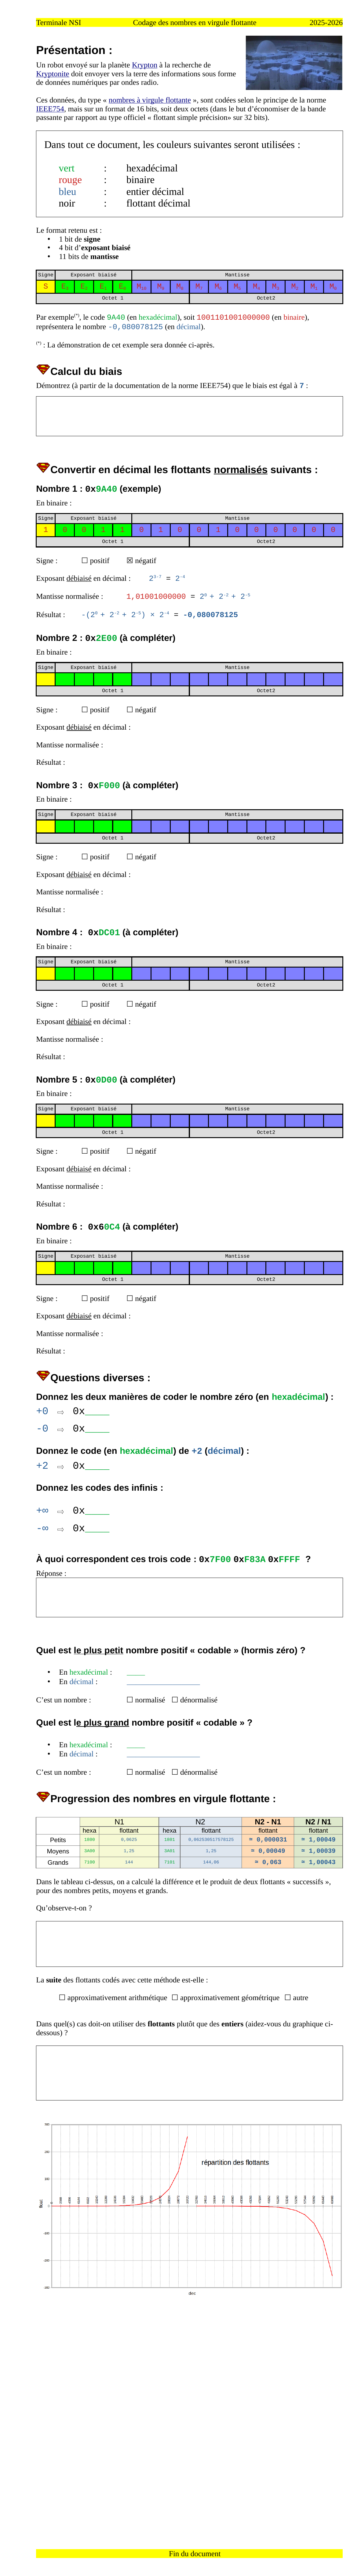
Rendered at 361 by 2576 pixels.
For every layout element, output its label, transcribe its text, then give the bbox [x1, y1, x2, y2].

subtitle Donnez le code (en hexadécimal) de +2 (décimal) : [36, 1446, 343, 1457]
table_cell [94, 673, 112, 685]
text Mantisse normalisée : [36, 1329, 343, 1338]
table_cell ≃ 1,00049 [294, 1834, 342, 1845]
table_cell Petits [36, 1834, 80, 1845]
table_cell [324, 1115, 342, 1127]
table_cell [266, 968, 285, 980]
table_cell M0 [324, 281, 342, 293]
table_cell [132, 673, 151, 685]
table_cell M4 [247, 281, 265, 293]
text (*) : La démonstration de cet exemple sera donnée ci-après. [36, 340, 343, 349]
text Exposant débiaisé en décimal : [36, 870, 343, 879]
table_cell [324, 821, 342, 832]
text Signe : ☐ positif ☐ négatif [36, 1147, 343, 1155]
text Résultat : [36, 1346, 343, 1355]
table_header N2 [159, 1817, 242, 1826]
table_cell [113, 1115, 131, 1127]
text Signe : ☐ positif ☐ négatif [36, 1294, 343, 1303]
table_cell 7100 [80, 1857, 99, 1868]
table_cell 0,0625 [99, 1834, 159, 1845]
table_cell 1801 [159, 1834, 180, 1845]
table_header Exposant biaisé [56, 957, 131, 967]
table_cell 1800 [80, 1834, 99, 1845]
table_cell 1,25 [99, 1846, 159, 1857]
table_cell [151, 1115, 170, 1127]
subtitle À quoi correspondent ces trois code : 0x7F00 0xF83A 0xFFFF ? [36, 1554, 343, 1565]
table_cell Octet 1 [37, 686, 189, 695]
text Signe : ☐ positif ☒ négatif [36, 556, 343, 565]
text Exposant débiaisé en décimal : [36, 723, 343, 731]
subtitle Nombre 3 : 0xF000 (à compléter) [36, 780, 343, 791]
table_header N1 [80, 1817, 159, 1826]
table_cell [37, 968, 55, 980]
table_header [36, 1817, 80, 1834]
table_cell [247, 968, 265, 980]
table_cell 0 [132, 524, 151, 536]
table_cell [132, 968, 151, 980]
table_cell [209, 821, 227, 832]
picture [37, 2118, 344, 2297]
table_cell 7101 [159, 1857, 180, 1868]
table_cell [305, 1262, 323, 1274]
table_cell 1 [209, 524, 227, 536]
table_cell [171, 673, 189, 685]
subtitle Quel est le plus grand nombre positif « codable » ? [36, 1717, 343, 1727]
table_cell 3A00 [80, 1846, 99, 1857]
table_header Mantisse [132, 1252, 342, 1261]
table_cell [94, 1262, 112, 1274]
table_cell [247, 1262, 265, 1274]
text En binaire : [36, 942, 343, 951]
list En hexadécimal : ____ [48, 1740, 343, 1750]
table_cell Octet 1 [37, 1275, 189, 1284]
table_cell [132, 1262, 151, 1274]
picture [246, 36, 342, 90]
table_cell [286, 1262, 304, 1274]
table_cell Octet 1 [37, 294, 189, 303]
table_cell [209, 968, 227, 980]
list 1 bit de signe [48, 235, 343, 243]
table_cell 0 [75, 524, 93, 536]
table_cell [132, 821, 151, 832]
text +0 ⇨ 0x____ [36, 1406, 343, 1417]
subtitle Nombre 1 : 0x9A40 (exemple) [36, 483, 343, 495]
table_cell [209, 1262, 227, 1274]
table_cell [75, 1115, 93, 1127]
table_cell [190, 1115, 208, 1127]
text Mantisse normalisée : 1,01001000000 = 20 + 2-2 + 2-5 [36, 592, 343, 601]
table_cell Octet 1 [37, 981, 189, 990]
text Signe : ☐ positif ☐ négatif [36, 705, 343, 714]
text Exposant débiaisé en décimal : [36, 1311, 343, 1320]
text Résultat : [36, 905, 343, 914]
table_cell 0 [190, 524, 208, 536]
table_header N2 - N1 [242, 1817, 294, 1826]
table_cell [247, 673, 265, 685]
table_cell [56, 968, 74, 980]
table_cell 1 [37, 524, 55, 536]
table_cell 0 [305, 524, 323, 536]
table_cell Octet 1 [37, 1128, 189, 1137]
table_header Mantisse [132, 514, 342, 523]
text Réponse : [36, 1569, 343, 1578]
list En hexadécimal : ____ [48, 1668, 343, 1677]
table_cell [37, 1262, 55, 1274]
table_cell [75, 1262, 93, 1274]
table_cell M10 [132, 281, 151, 293]
table_header Exposant biaisé [56, 663, 131, 672]
subtitle Calcul du biais [36, 364, 343, 377]
table_cell [56, 673, 74, 685]
text Mantisse normalisée : [36, 887, 343, 896]
table_header Exposant biaisé [56, 514, 131, 523]
table_cell [113, 673, 131, 685]
table_cell M5 [228, 281, 246, 293]
table_cell Octet2 [190, 294, 342, 303]
table_cell 1 [113, 524, 131, 536]
table_cell M9 [151, 281, 170, 293]
table_cell 0 [266, 524, 285, 536]
table_cell [113, 821, 131, 832]
table_header Signe [37, 663, 55, 672]
table_header Signe [37, 1252, 55, 1261]
table_cell flottant [294, 1827, 342, 1834]
table_cell [151, 673, 170, 685]
table_cell flottant [180, 1827, 242, 1834]
table_cell [286, 1115, 304, 1127]
text Résultat : [36, 758, 343, 767]
table_cell [286, 821, 304, 832]
table_cell [190, 821, 208, 832]
table_cell [209, 673, 227, 685]
table_cell Grands [36, 1857, 80, 1868]
text Signe : ☐ positif ☐ négatif [36, 852, 343, 861]
subtitle Nombre 6 : 0x60C4 (à compléter) [36, 1221, 343, 1232]
text Le format retenu est : [36, 226, 343, 235]
table_cell 1 [94, 524, 112, 536]
list 4 bit d’exposant biaisé [48, 243, 343, 252]
table_header Signe [37, 1105, 55, 1114]
table_cell [113, 968, 131, 980]
table_cell Octet2 [190, 834, 342, 843]
table_cell E3 [56, 281, 74, 293]
table_cell [75, 673, 93, 685]
text +2 ⇨ 0x____ [36, 1460, 343, 1472]
table_cell 3A01 [159, 1846, 180, 1857]
subtitle Quel est le plus petit nombre positif « codable » (hormis zéro) ? [36, 1645, 343, 1655]
table_header Exposant biaisé [56, 810, 131, 819]
table_cell M8 [171, 281, 189, 293]
table_cell [56, 1262, 74, 1274]
table_header Signe [37, 957, 55, 967]
table_cell [324, 1262, 342, 1274]
table_cell 0,062530517578125 [180, 1834, 242, 1845]
table_cell 0 [171, 524, 189, 536]
table_cell M3 [266, 281, 285, 293]
table_cell E1 [94, 281, 112, 293]
table_header Mantisse [132, 663, 342, 672]
table_cell M1 [305, 281, 323, 293]
table_cell hexa [159, 1827, 180, 1834]
table_cell 144 [99, 1857, 159, 1868]
text ☐ approximativement arithmétique ☐ approximativement géométrique ☐ autre [36, 1993, 343, 2002]
table_header Signe [37, 271, 55, 280]
table_cell M7 [190, 281, 208, 293]
text noir : flottant décimal [36, 189, 343, 217]
table_cell ≃ 0,063 [242, 1857, 294, 1868]
table_cell ≃ 1,00039 [294, 1846, 342, 1857]
text La suite des flottants codés avec cette méthode est-elle : [36, 1975, 343, 1984]
table_cell flottant [242, 1827, 294, 1834]
text Qu’observe-t-on ? [36, 1903, 343, 1912]
table_cell Octet 1 [37, 537, 189, 546]
table_cell Octet2 [190, 686, 342, 695]
table_cell [266, 1262, 285, 1274]
table_cell [286, 673, 304, 685]
table_header Signe [37, 810, 55, 819]
table_cell [190, 673, 208, 685]
table_header Mantisse [132, 810, 342, 819]
text -∞ ⇨ 0x____ [36, 1523, 343, 1535]
text En binaire : [36, 648, 343, 656]
table_header N2 / N1 [294, 1817, 342, 1826]
text Résultat : [36, 1199, 343, 1208]
text En binaire : [36, 498, 343, 507]
table_cell [305, 1115, 323, 1127]
list En décimal : ________________ [48, 1750, 343, 1759]
table_cell [171, 1115, 189, 1127]
table_cell [305, 673, 323, 685]
table_cell 0 [228, 524, 246, 536]
table_cell [37, 821, 55, 832]
table_cell Moyens [36, 1846, 80, 1857]
subtitle Donnez les codes des infinis : [36, 1482, 343, 1493]
table_cell [56, 1115, 74, 1127]
table_header Mantisse [132, 1105, 342, 1114]
table_cell 144,06 [180, 1857, 242, 1868]
table_cell [228, 673, 246, 685]
table_cell [190, 1262, 208, 1274]
text Signe : ☐ positif ☐ négatif [36, 1000, 343, 1008]
text Par exemple(*), le code 9A40 (en hexadécimal), soit 1001101001000000 (en binaire), représentera le nombre -0,080078125 (en décimal). [36, 313, 343, 332]
table_cell [324, 968, 342, 980]
table_cell [94, 821, 112, 832]
table_header Exposant biaisé [56, 1105, 131, 1114]
table_cell ≃ 1,00043 [294, 1857, 342, 1868]
subtitle Convertir en décimal les flottants normalisés suivants : [36, 462, 343, 475]
text Dans tout ce document, les couleurs suivantes seront utilisées : vert : hexadécimal rouge : binaire bleu : entier décimal [36, 131, 343, 189]
table_cell ≃ 0,000031 [242, 1834, 294, 1845]
text Exposant débiaisé en décimal : [36, 1017, 343, 1026]
subtitle Présentation : [36, 43, 246, 56]
table_cell Octet2 [190, 981, 342, 990]
table_cell [171, 1262, 189, 1274]
table_cell ≃ 0,00049 [242, 1846, 294, 1857]
table_cell [151, 1262, 170, 1274]
text C’est un nombre : ☐ normalisé ☐ dénormalisé [36, 1695, 343, 1704]
table_cell [266, 821, 285, 832]
text Mantisse normalisée : [36, 740, 343, 749]
text Un robot envoyé sur la planète Krypton à la recherche de Kryptonite doit envoyer vers la terre des informations sous forme de données numériques par ondes radio. [36, 60, 246, 87]
table_cell 0 [56, 524, 74, 536]
text C’est un nombre : ☐ normalisé ☐ dénormalisé [36, 1768, 343, 1777]
table_cell [171, 821, 189, 832]
text En binaire : [36, 1236, 343, 1245]
table_cell M6 [209, 281, 227, 293]
table_cell [286, 968, 304, 980]
table_cell E0 [113, 281, 131, 293]
table_cell hexa [80, 1827, 99, 1834]
table_cell 1 [151, 524, 170, 536]
text Démontrez (à partir de la documentation de la norme IEEE754) que le biais est égal à 7 : [36, 381, 343, 390]
text En binaire : [36, 1089, 343, 1098]
table_cell Octet2 [190, 1275, 342, 1284]
text Exposant débiaisé en décimal : 23-7 = 2-4 [36, 574, 343, 583]
table_cell E2 [75, 281, 93, 293]
table_cell [305, 821, 323, 832]
text Exposant débiaisé en décimal : [36, 1164, 343, 1173]
text En binaire : [36, 795, 343, 803]
table_header Exposant biaisé [56, 1252, 131, 1261]
subtitle Progression des nombres en virgule flottante : [36, 1791, 343, 1805]
text Dans quel(s) cas doit-on utiliser des flottants plutôt que des entiers (aidez-vous du graphique ci-dessous) ? [36, 2019, 343, 2037]
table_cell 1,25 [180, 1846, 242, 1857]
text Résultat : [36, 1052, 343, 1061]
table_cell 0 [247, 524, 265, 536]
table_cell [228, 821, 246, 832]
table_cell Octet2 [190, 1128, 342, 1137]
table_cell flottant [99, 1827, 159, 1834]
table_cell [266, 673, 285, 685]
table_cell [56, 821, 74, 832]
table_cell Octet2 [190, 537, 342, 546]
table_cell [266, 1115, 285, 1127]
table_cell 0 [286, 524, 304, 536]
subtitle Questions diverses : [36, 1371, 343, 1383]
table_header Exposant biaisé [56, 271, 131, 280]
table_cell [190, 968, 208, 980]
table_cell [113, 1262, 131, 1274]
table_cell [324, 673, 342, 685]
table_header Signe [37, 514, 55, 523]
table_cell [94, 968, 112, 980]
table_cell Octet 1 [37, 834, 189, 843]
table_cell [228, 1262, 246, 1274]
table_cell [37, 1115, 55, 1127]
table_cell [228, 968, 246, 980]
table_cell S [37, 281, 55, 293]
table_cell [247, 821, 265, 832]
list En décimal : ________________ [48, 1677, 343, 1687]
table_cell [247, 1115, 265, 1127]
subtitle Nombre 2 : 0x2E00 (à compléter) [36, 633, 343, 644]
text Mantisse normalisée : [36, 1182, 343, 1191]
table_cell [305, 968, 323, 980]
text -0 ⇨ 0x____ [36, 1423, 343, 1435]
table_cell [132, 1115, 151, 1127]
subtitle Nombre 4 : 0xDC01 (à compléter) [36, 927, 343, 938]
text +∞ ⇨ 0x____ [36, 1505, 343, 1517]
table_cell M2 [286, 281, 304, 293]
subtitle Donnez les deux manières de coder le nombre zéro (en hexadécimal) : [36, 1392, 343, 1402]
table_cell [209, 1115, 227, 1127]
table_cell [75, 968, 93, 980]
list 11 bits de mantisse [48, 252, 343, 261]
subtitle Nombre 5 : 0x0D00 (à compléter) [36, 1074, 343, 1085]
table_cell 0 [324, 524, 342, 536]
text Dans le tableau ci-dessus, on a calculé la différence et le produit de deux flottants « successifs », pour des nombres petits, moyens et grands. [36, 1877, 343, 1895]
table_cell [171, 968, 189, 980]
text Résultat : -(20 + 2-2 + 2-5) × 2-4 = -0,080078125 [36, 610, 343, 620]
table_cell [151, 821, 170, 832]
table_header Mantisse [132, 957, 342, 967]
table_cell [37, 673, 55, 685]
table_cell [75, 821, 93, 832]
table_cell [94, 1115, 112, 1127]
text Mantisse normalisée : [36, 1035, 343, 1044]
table_header Mantisse [132, 271, 342, 280]
table_cell [228, 1115, 246, 1127]
text Ces données, du type « nombres à virgule flottante », sont codées selon le principe de la norme IEEE754, mais sur un format de 16 bits, soit deux octets (dans le but d’économiser de la bande passante par rapport au type officiel « flottant simple précision» sur 32 bits). [36, 87, 343, 122]
table_cell [151, 968, 170, 980]
